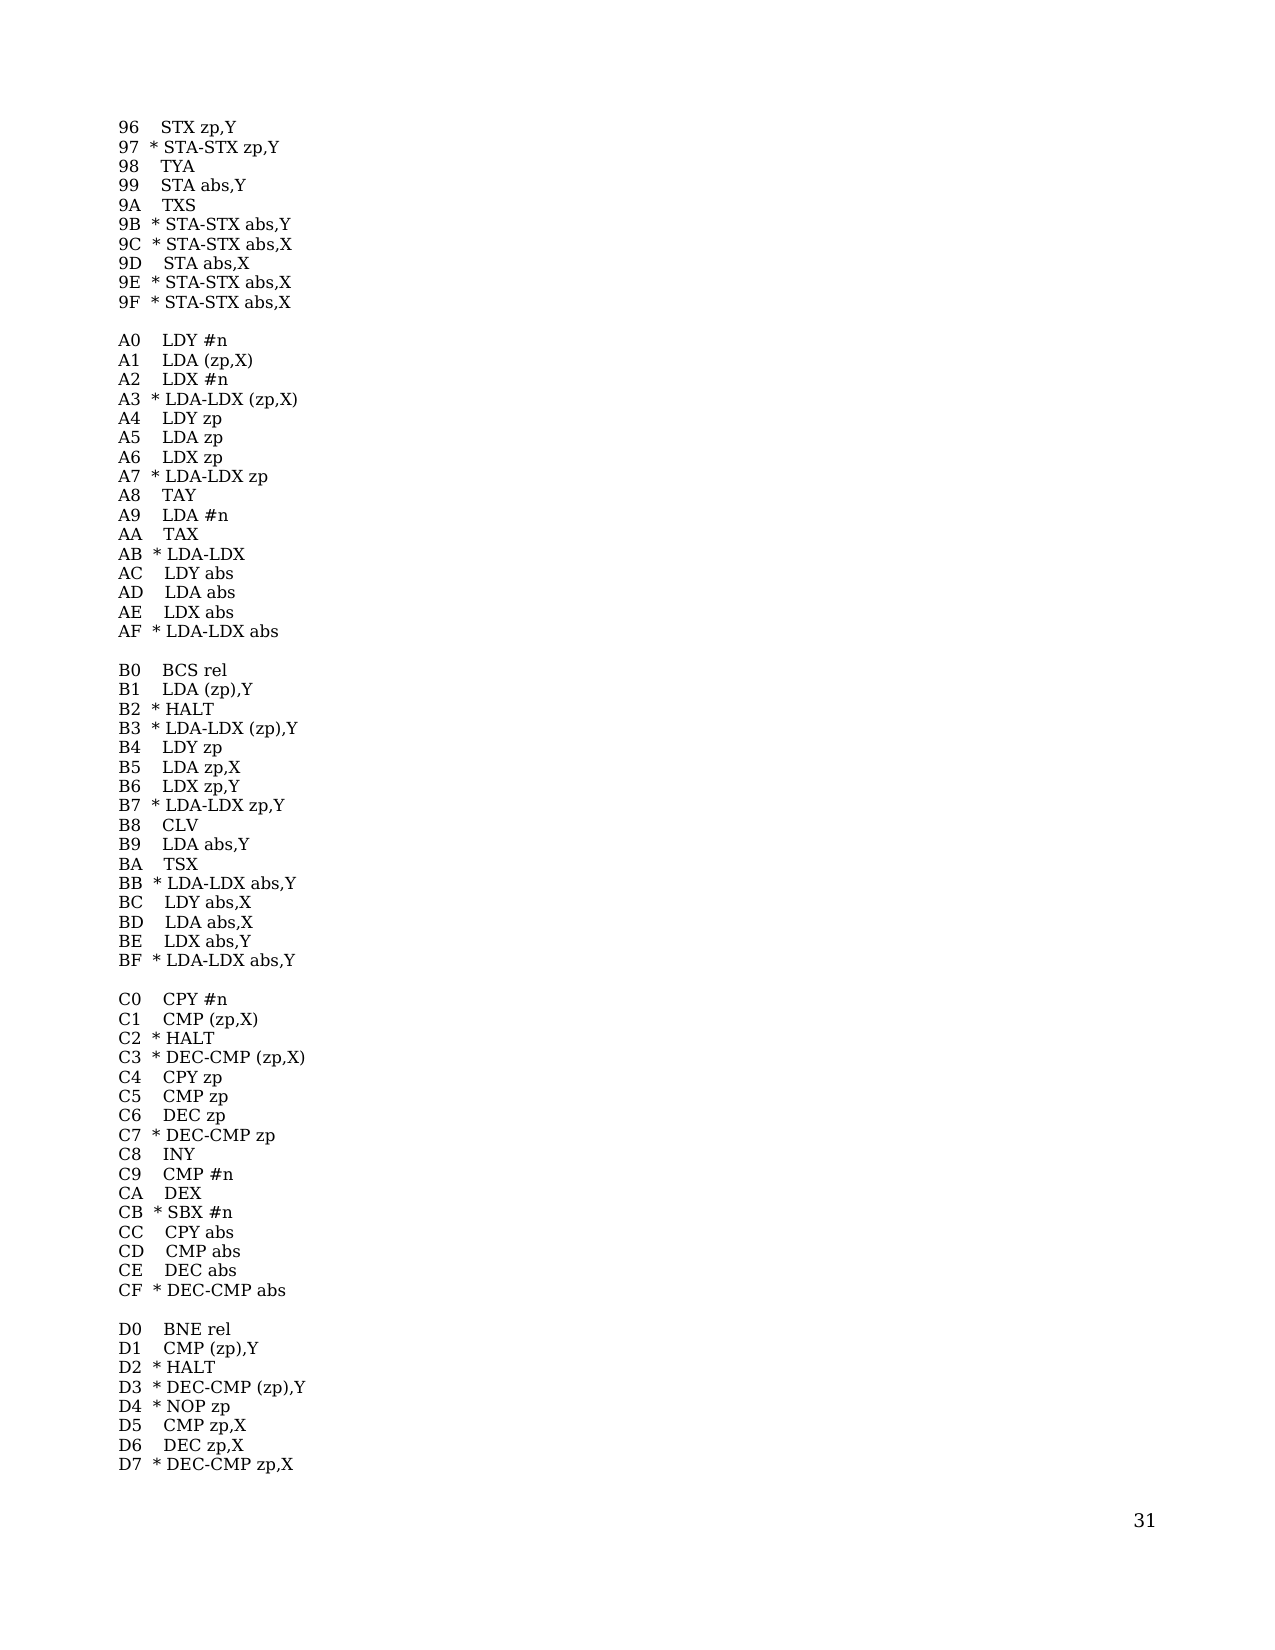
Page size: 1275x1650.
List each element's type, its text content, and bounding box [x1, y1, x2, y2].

text CA DEX [118, 1184, 1157, 1203]
text A2 LDX #n [118, 370, 1157, 389]
text D4 * NOP zp [118, 1397, 1157, 1416]
text C9 CMP #n [118, 1164, 1157, 1184]
text C6 DEC zp [118, 1106, 1157, 1126]
text D2 * HALT [118, 1358, 1157, 1377]
text B3 * LDA-LDX (zp),Y [118, 719, 1157, 738]
text BD LDA abs,X [118, 912, 1157, 932]
text CF * DEC-CMP abs [118, 1281, 1157, 1300]
text C4 CPY zp [118, 1067, 1157, 1087]
text 99 STA abs,Y [118, 176, 1157, 196]
text C2 * HALT [118, 1029, 1157, 1048]
text 9A TXS [118, 196, 1157, 215]
text 9D STA abs,X [118, 254, 1157, 273]
text 9B * STA-STX abs,Y [118, 215, 1157, 234]
text 9E * STA-STX abs,X [118, 273, 1157, 292]
text D3 * DEC-CMP (zp),Y [118, 1377, 1157, 1397]
text C5 CMP zp [118, 1087, 1157, 1106]
text B5 LDA zp,X [118, 757, 1157, 777]
text AD LDA abs [118, 583, 1157, 602]
text A7 * LDA-LDX zp [118, 467, 1157, 486]
text CD CMP abs [118, 1242, 1157, 1261]
text CC CPY abs [118, 1222, 1157, 1242]
text D6 DEC zp,X [118, 1436, 1157, 1455]
text D0 BNE rel [118, 1319, 1157, 1339]
text B2 * HALT [118, 699, 1157, 719]
text AE LDX abs [118, 602, 1157, 622]
text C0 CPY #n [118, 990, 1157, 1009]
text B4 LDY zp [118, 738, 1157, 757]
text B9 LDA abs,Y [118, 835, 1157, 854]
text A9 LDA #n [118, 506, 1157, 525]
text C7 * DEC-CMP zp [118, 1126, 1157, 1145]
text BC LDY abs,X [118, 893, 1157, 912]
text AA TAX [118, 525, 1157, 544]
text B0 BCS rel [118, 661, 1157, 680]
text A4 LDY zp [118, 409, 1157, 428]
text BF * LDA-LDX abs,Y [118, 951, 1157, 971]
text 9F * STA-STX abs,X [118, 292, 1157, 312]
text AC LDY abs [118, 564, 1157, 583]
text D1 CMP (zp),Y [118, 1339, 1157, 1358]
text C1 CMP (zp,X) [118, 1009, 1157, 1029]
text AF * LDA-LDX abs [118, 622, 1157, 641]
text A8 TAY [118, 486, 1157, 506]
text A6 LDX zp [118, 447, 1157, 467]
text C8 INY [118, 1145, 1157, 1164]
text B8 CLV [118, 816, 1157, 835]
text AB * LDA-LDX [118, 544, 1157, 564]
text A0 LDY #n [118, 331, 1157, 351]
text D5 CMP zp,X [118, 1416, 1157, 1436]
text B7 * LDA-LDX zp,Y [118, 796, 1157, 816]
text BE LDX abs,Y [118, 932, 1157, 951]
text 97 * STA-STX zp,Y [118, 137, 1157, 157]
text 96 STX zp,Y [118, 118, 1157, 137]
text B6 LDX zp,Y [118, 777, 1157, 796]
text BB * LDA-LDX abs,Y [118, 874, 1157, 893]
text CE DEC abs [118, 1261, 1157, 1281]
text A3 * LDA-LDX (zp,X) [118, 389, 1157, 409]
text D7 * DEC-CMP zp,X [118, 1455, 1157, 1474]
text CB * SBX #n [118, 1203, 1157, 1222]
text BA TSX [118, 854, 1157, 874]
text 98 TYA [118, 157, 1157, 176]
text B1 LDA (zp),Y [118, 680, 1157, 699]
text C3 * DEC-CMP (zp,X) [118, 1048, 1157, 1067]
text A1 LDA (zp,X) [118, 351, 1157, 370]
text 9C * STA-STX abs,X [118, 234, 1157, 254]
text A5 LDA zp [118, 428, 1157, 447]
